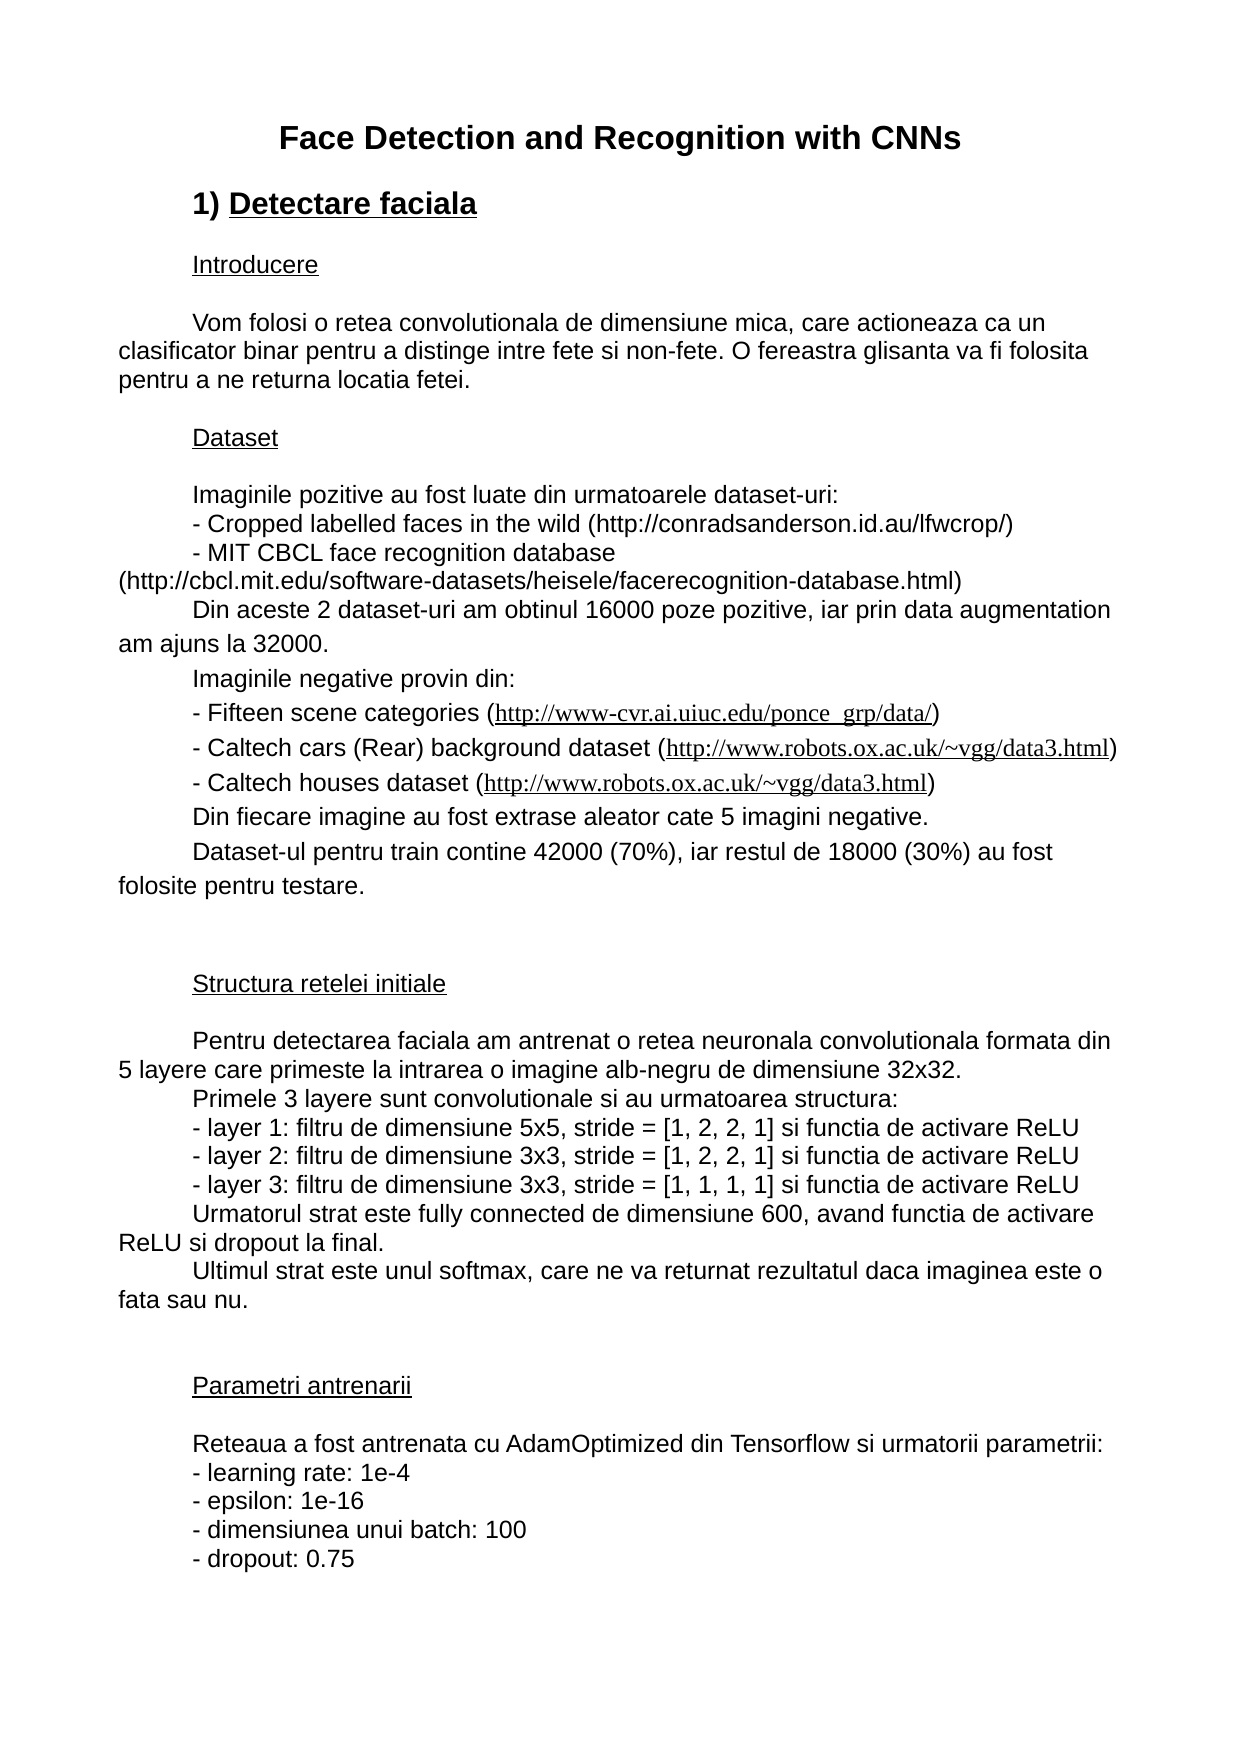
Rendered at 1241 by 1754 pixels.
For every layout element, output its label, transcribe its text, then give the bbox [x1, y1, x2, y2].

text Face Detection and Recognition with CNNs [118, 118, 1122, 157]
text - layer 1: filtru de dimensiune 5x5, stride = [1, 2, 2, 1] si functia de activare ReLU [118, 1113, 1122, 1141]
text Din fiecare imagine au fost extrase aleator cate 5 imagini negative. [118, 802, 1122, 831]
text - Fifteen scene categories (http://www-cvr.ai.uiuc.edu/ponce_grp/data/) [118, 698, 1122, 727]
text Ultimul strat este unul softmax, care ne va returnat rezultatul daca imaginea este o fata sau nu. [118, 1256, 1122, 1314]
text Reteaua a fost antrenata cu AdamOptimized din Tensorflow si urmatorii parametrii: [118, 1429, 1122, 1458]
text 1) Detectare faciala [118, 185, 1122, 221]
text - epsilon: 1e-16 [118, 1486, 1122, 1515]
text - dimensiunea unui batch: 100 [118, 1515, 1122, 1544]
text Parametri antrenarii [118, 1371, 1122, 1400]
text Vom folosi o retea convolutionala de dimensiune mica, care actioneaza ca un clasificator binar pentru a distinge intre fete si non-fete. O fereastra glisanta va fi folosita pentru a ne returna locatia fetei. [118, 307, 1122, 394]
text - layer 3: filtru de dimensiune 3x3, stride = [1, 1, 1, 1] si functia de activare ReLU [118, 1170, 1122, 1199]
text Imaginile pozitive au fost luate din urmatoarele dataset-uri: [118, 480, 1122, 509]
text - dropout: 0.75 [118, 1544, 1122, 1573]
text - Cropped labelled faces in the wild (http://conradsanderson.id.au/lfwcrop/) [118, 509, 1122, 537]
text Introducere [118, 250, 1122, 279]
text - layer 2: filtru de dimensiune 3x3, stride = [1, 2, 2, 1] si functia de activare ReLU [118, 1141, 1122, 1170]
text - Caltech cars (Rear) background dataset (http://www.robots.ox.ac.uk/~vgg/data3.html) [118, 733, 1122, 762]
text Dataset-ul pentru train contine 42000 (70%), iar restul de 18000 (30%) au fost folosite pentru testare. [118, 837, 1122, 900]
text Pentru detectarea faciala am antrenat o retea neuronala convolutionala formata din 5 layere care primeste la intrarea o imagine alb-negru de dimensiune 32x32. [118, 1026, 1122, 1084]
text Structura retelei initiale [118, 969, 1122, 998]
text Imaginile negative provin din: [118, 664, 1122, 693]
text Dataset [118, 422, 1122, 451]
text - Caltech houses dataset (http://www.robots.ox.ac.uk/~vgg/data3.html) [118, 768, 1122, 796]
text - learning rate: 1e-4 [118, 1458, 1122, 1486]
text Din aceste 2 dataset-uri am obtinul 16000 poze pozitive, iar prin data augmentation am ajuns la 32000. [118, 595, 1122, 658]
text Primele 3 layere sunt convolutionale si au urmatoarea structura: [118, 1084, 1122, 1113]
text Urmatorul strat este fully connected de dimensiune 600, avand functia de activare ReLU si dropout la final. [118, 1199, 1122, 1256]
text - MIT CBCL face recognition database (http://cbcl.mit.edu/software-datasets/heisele/facerecognition-database.html) [118, 537, 1122, 595]
